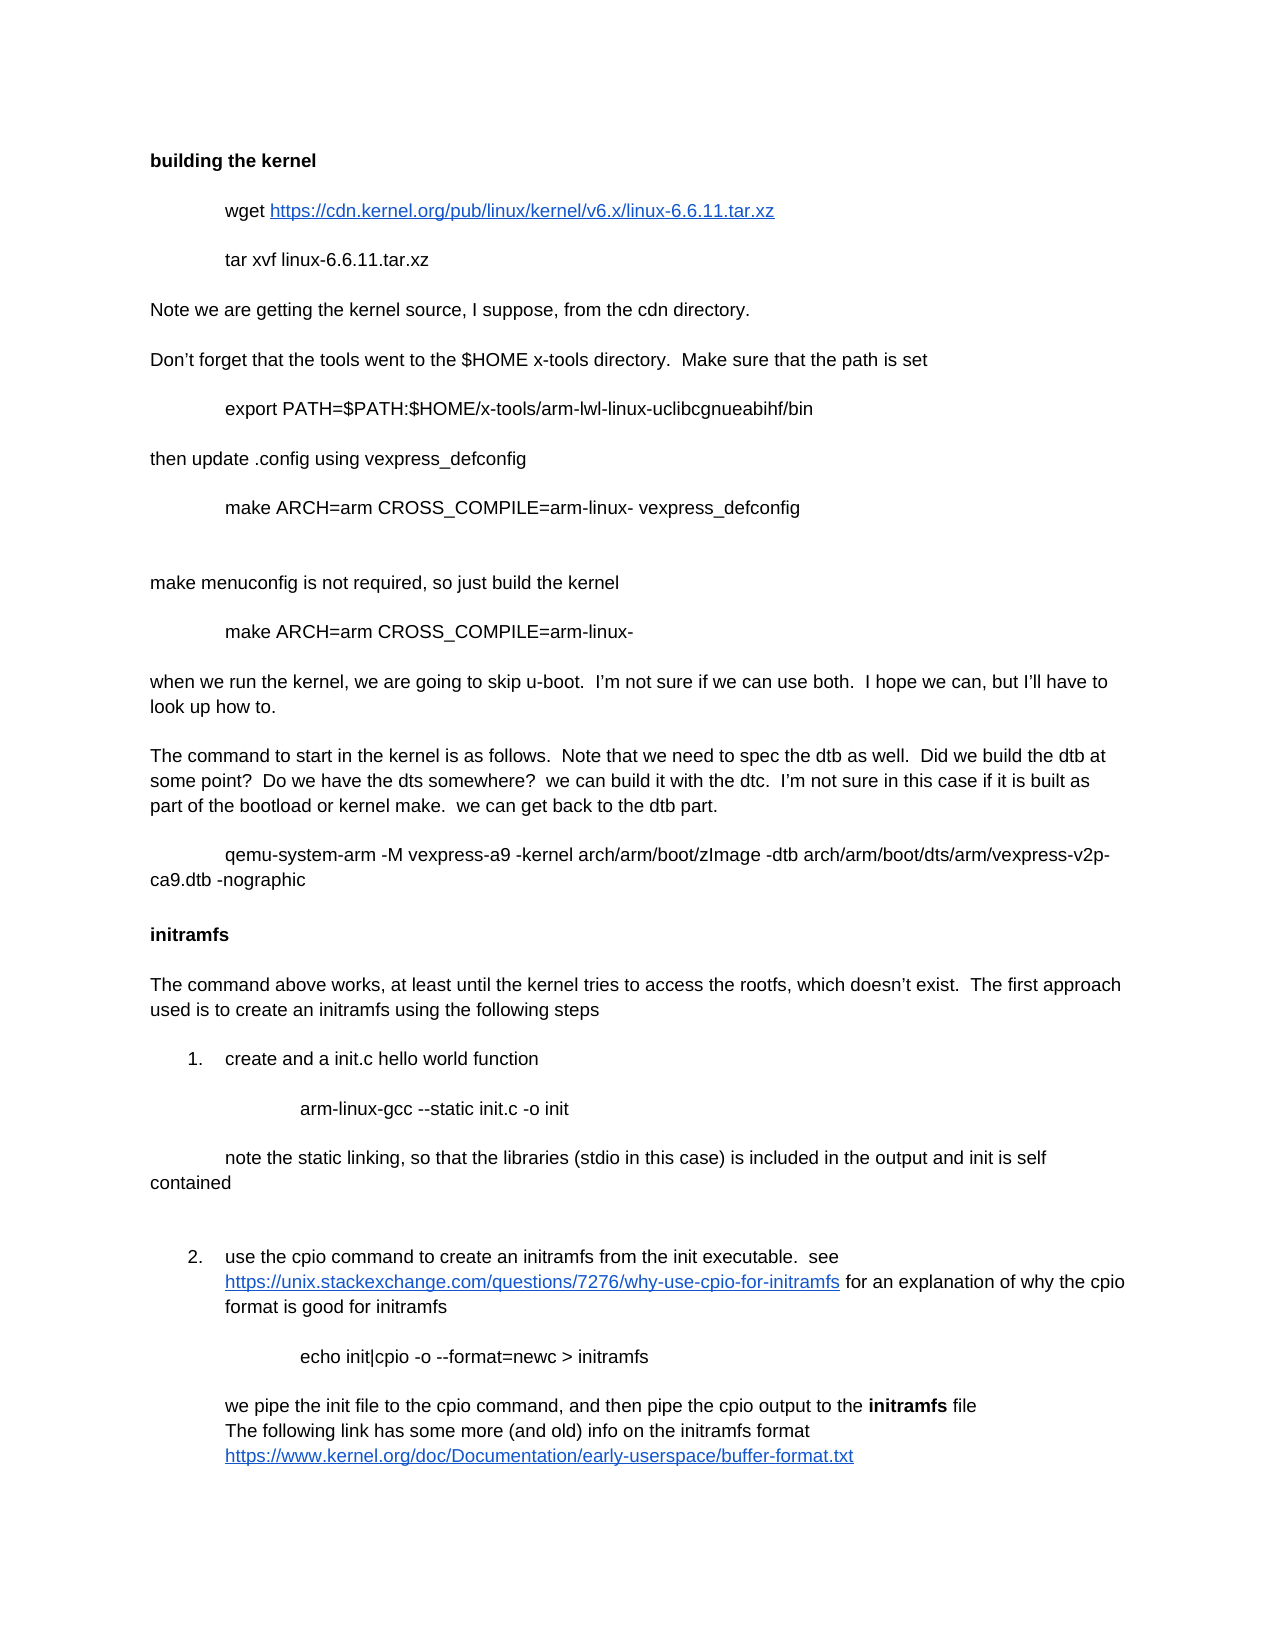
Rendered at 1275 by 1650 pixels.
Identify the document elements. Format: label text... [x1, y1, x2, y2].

text tar xvf linux-6.6.11.tar.xz [225, 249, 1125, 271]
text note the static linking, so that the libraries (stdio in this case) is included in the output and init is self contained [150, 1147, 1125, 1193]
text Don’t forget that the tools went to the $HOME x-tools directory. Make sure that the path is set [150, 348, 1125, 370]
text make ARCH=arm CROSS_COMPILE=arm-linux- vexpress_defconfig [150, 497, 1125, 519]
text we pipe the init file to the cpio command, and then pipe the cpio output to the initramfs file [225, 1395, 1125, 1417]
list create and a init.c hello world function [187, 1048, 1125, 1069]
text then update .config using vexpress_defconfig [150, 447, 1125, 469]
text when we run the kernel, we are going to skip u-boot. I’m not sure if we can use both. I hope we can, but I’ll have to look up how to. [150, 671, 1125, 717]
text make menuconfig is not required, so just build the kernel [150, 571, 1125, 593]
list use the cpio command to create an initramfs from the init executable. see https://unix.stackexchange.com/questions/7276/why-use-cpio-for-initramfs for an explanation of why the cpio format is good for initramfs [187, 1246, 1125, 1317]
text building the kernel [150, 150, 1125, 172]
text The following link has some more (and old) info on the initramfs format [225, 1420, 1125, 1441]
text qemu-system-arm -M vexpress-a9 -kernel arch/arm/boot/zImage -dtb arch/arm/boot/dts/arm/vexpress-v2p-ca9.dtb -nographic [150, 844, 1125, 891]
text Note we are getting the kernel source, I suppose, from the cdn directory. [150, 299, 1125, 320]
text echo init|cpio -o --format=newc > initramfs [225, 1345, 1125, 1367]
text initramfs [150, 924, 1125, 946]
text make ARCH=arm CROSS_COMPILE=arm-linux- [150, 621, 1125, 643]
text export PATH=$PATH:$HOME/x-tools/arm-lwl-linux-uclibcgnueabihf/bin [150, 398, 1125, 419]
text wget https://cdn.kernel.org/pub/linux/kernel/v6.x/linux-6.6.11.tar.xz [225, 199, 1125, 221]
text The command above works, at least until the kernel tries to access the rootfs, which doesn’t exist. The first approach used is to create an initramfs using the following steps [150, 973, 1125, 1020]
text arm-linux-gcc --static init.c -o init [150, 1097, 1125, 1119]
text The command to start in the kernel is as follows. Note that we need to spec the dtb as well. Did we build the dtb at some point? Do we have the dts somewhere? we can build it with the dtc. I’m not sure in this case if it is built as part of the bootload or kernel make. we can get back to the dtb part. [150, 745, 1125, 816]
text https://www.kernel.org/doc/Documentation/early-userspace/buffer-format.txt [225, 1444, 1125, 1466]
